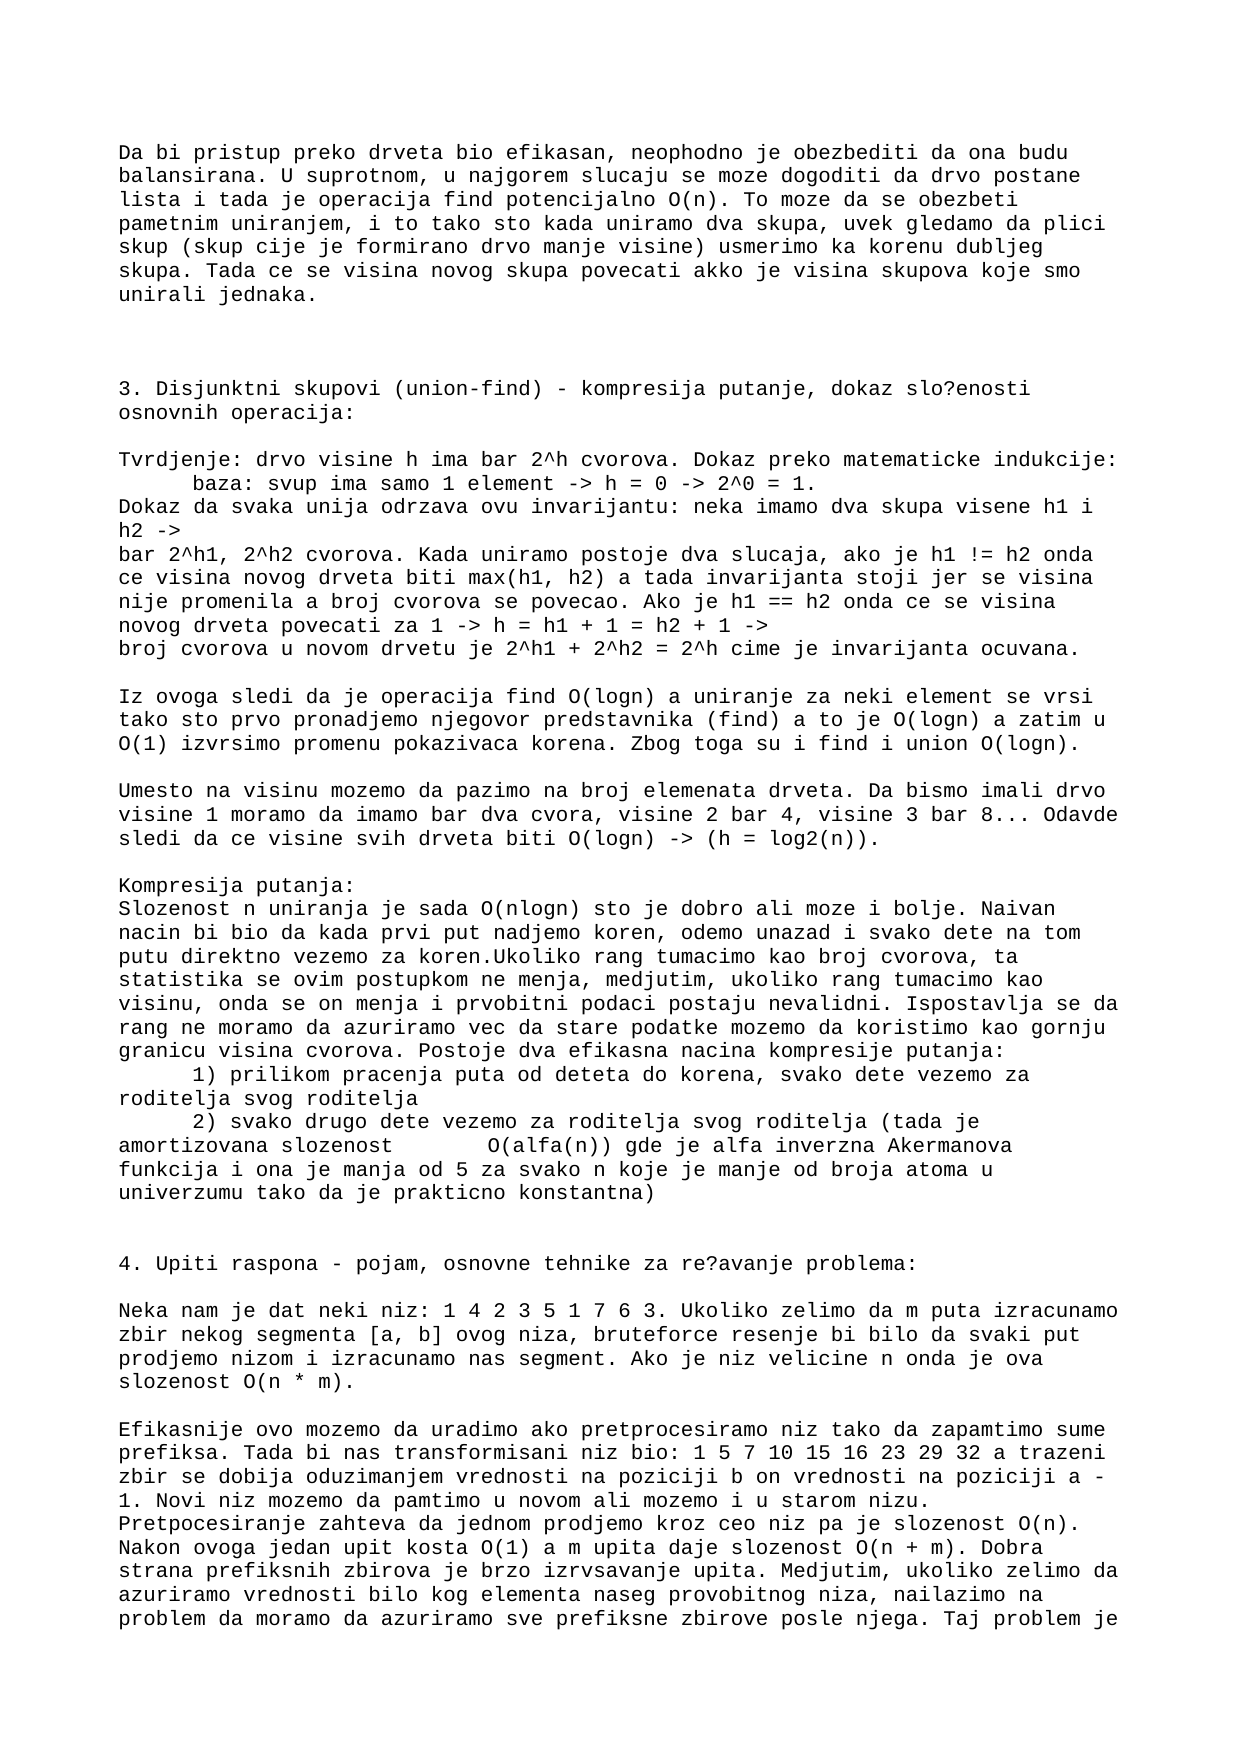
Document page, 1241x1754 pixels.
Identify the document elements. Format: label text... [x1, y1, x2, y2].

text Efikasnije ovo mozemo da uradimo ako pretprocesiramo niz tako da zapamtimo sume prefiksa. Tada bi nas transformisani niz bio: 1 5 7 10 15 16 23 29 32 a trazeni zbir se dobija oduzimanjem vrednosti na poziciji b on vrednosti na poziciji a - 1. Novi niz mozemo da pamtimo u novom ali mozemo i u starom nizu. Pretpocesiranje zahteva da jednom prodjemo kroz ceo niz pa je slozenost O(n). Nakon ovoga jedan upit kosta O(1) a m upita daje slozenost O(n + m). Dobra strana prefiksnih zbirova je brzo izrvsavanje upita. Medjutim, ukoliko zelimo da azuriramo vrednosti bilo kog elementa naseg provobitnog niza, nailazimo na problem da moramo da azuriramo sve prefiksne zbirove posle njega. Taj problem je [118, 1419, 1122, 1631]
text Dokaz da svaka unija odrzava ovu invarijantu: neka imamo dva skupa visene h1 i h2 -> [118, 496, 1122, 544]
text bar 2^h1, 2^h2 cvorova. Kada uniramo postoje dva slucaja, ako je h1 != h2 onda ce visina novog drveta biti max(h1, h2) a tada invarijanta stoji jer se visina nije promenila a broj cvorova se povecao. Ako je h1 == h2 onda ce se visina novog drveta povecati za 1 -> h = h1 + 1 = h2 + 1 -> [118, 544, 1122, 638]
text 2) svako drugo dete vezemo za roditelja svog roditelja (tada je amortizovana slozenost O(alfa(n)) gde je alfa inverzna Akermanova funkcija i ona je manja od 5 za svako n koje je manje od broja atoma u univerzumu tako da je prakticno konstantna) [118, 1111, 1122, 1206]
text Kompresija putanja: [118, 875, 1122, 898]
text 3. Disjunktni skupovi (union-find) - kompresija putanje, dokaz slo?enosti osnovnih operacija: [118, 378, 1122, 426]
text Da bi pristup preko drveta bio efikasan, neophodno je obezbediti da ona budu balansirana. U suprotnom, u najgorem slucaju se moze dogoditi da drvo postane lista i tada je operacija find potencijalno O(n). To moze da se obezbeti pametnim uniranjem, i to tako sto kada uniramo dva skupa, uvek gledamo da plici skup (skup cije je formirano drvo manje visine) usmerimo ka korenu dubljeg skupa. Tada ce se visina novog skupa povecati akko je visina skupova koje smo unirali jednaka. [118, 142, 1122, 307]
text Neka nam je dat neki niz: 1 4 2 3 5 1 7 6 3. Ukoliko zelimo da m puta izracunamo zbir nekog segmenta [a, b] ovog niza, bruteforce resenje bi bilo da svaki put prodjemo nizom i izracunamo nas segment. Ako je niz velicine n onda je ova slozenost O(n * m). [118, 1300, 1122, 1395]
text 4. Upiti raspona - pojam, osnovne tehnike za re?avanje problema: [118, 1253, 1122, 1277]
text broj cvorova u novom drvetu je 2^h1 + 2^h2 = 2^h cime je invarijanta ocuvana. [118, 638, 1122, 662]
text 1) prilikom pracenja puta od deteta do korena, svako dete vezemo za roditelja svog roditelja [118, 1064, 1122, 1111]
text Iz ovoga sledi da je operacija find O(logn) a uniranje za neki element se vrsi tako sto prvo pronadjemo njegovor predstavnika (find) a to je O(logn) a zatim u O(1) izvrsimo promenu pokazivaca korena. Zbog toga su i find i union O(logn). [118, 686, 1122, 757]
text baza: svup ima samo 1 element -> h = 0 -> 2^0 = 1. [118, 473, 1122, 496]
text Tvrdjenje: drvo visine h ima bar 2^h cvorova. Dokaz preko matematicke indukcije: [118, 449, 1122, 473]
text Umesto na visinu mozemo da pazimo na broj elemenata drveta. Da bismo imali drvo visine 1 moramo da imamo bar dva cvora, visine 2 bar 4, visine 3 bar 8... Odavde sledi da ce visine svih drveta biti O(logn) -> (h = log2(n)). [118, 780, 1122, 851]
text Slozenost n uniranja je sada O(nlogn) sto je dobro ali moze i bolje. Naivan nacin bi bio da kada prvi put nadjemo koren, odemo unazad i svako dete na tom putu direktno vezemo za koren.Ukoliko rang tumacimo kao broj cvorova, ta statistika se ovim postupkom ne menja, medjutim, ukoliko rang tumacimo kao visinu, onda se on menja i prvobitni podaci postaju nevalidni. Ispostavlja se da rang ne moramo da azuriramo vec da stare podatke mozemo da koristimo kao gornju granicu visina cvorova. Postoje dva efikasna nacina kompresije putanja: [118, 898, 1122, 1064]
